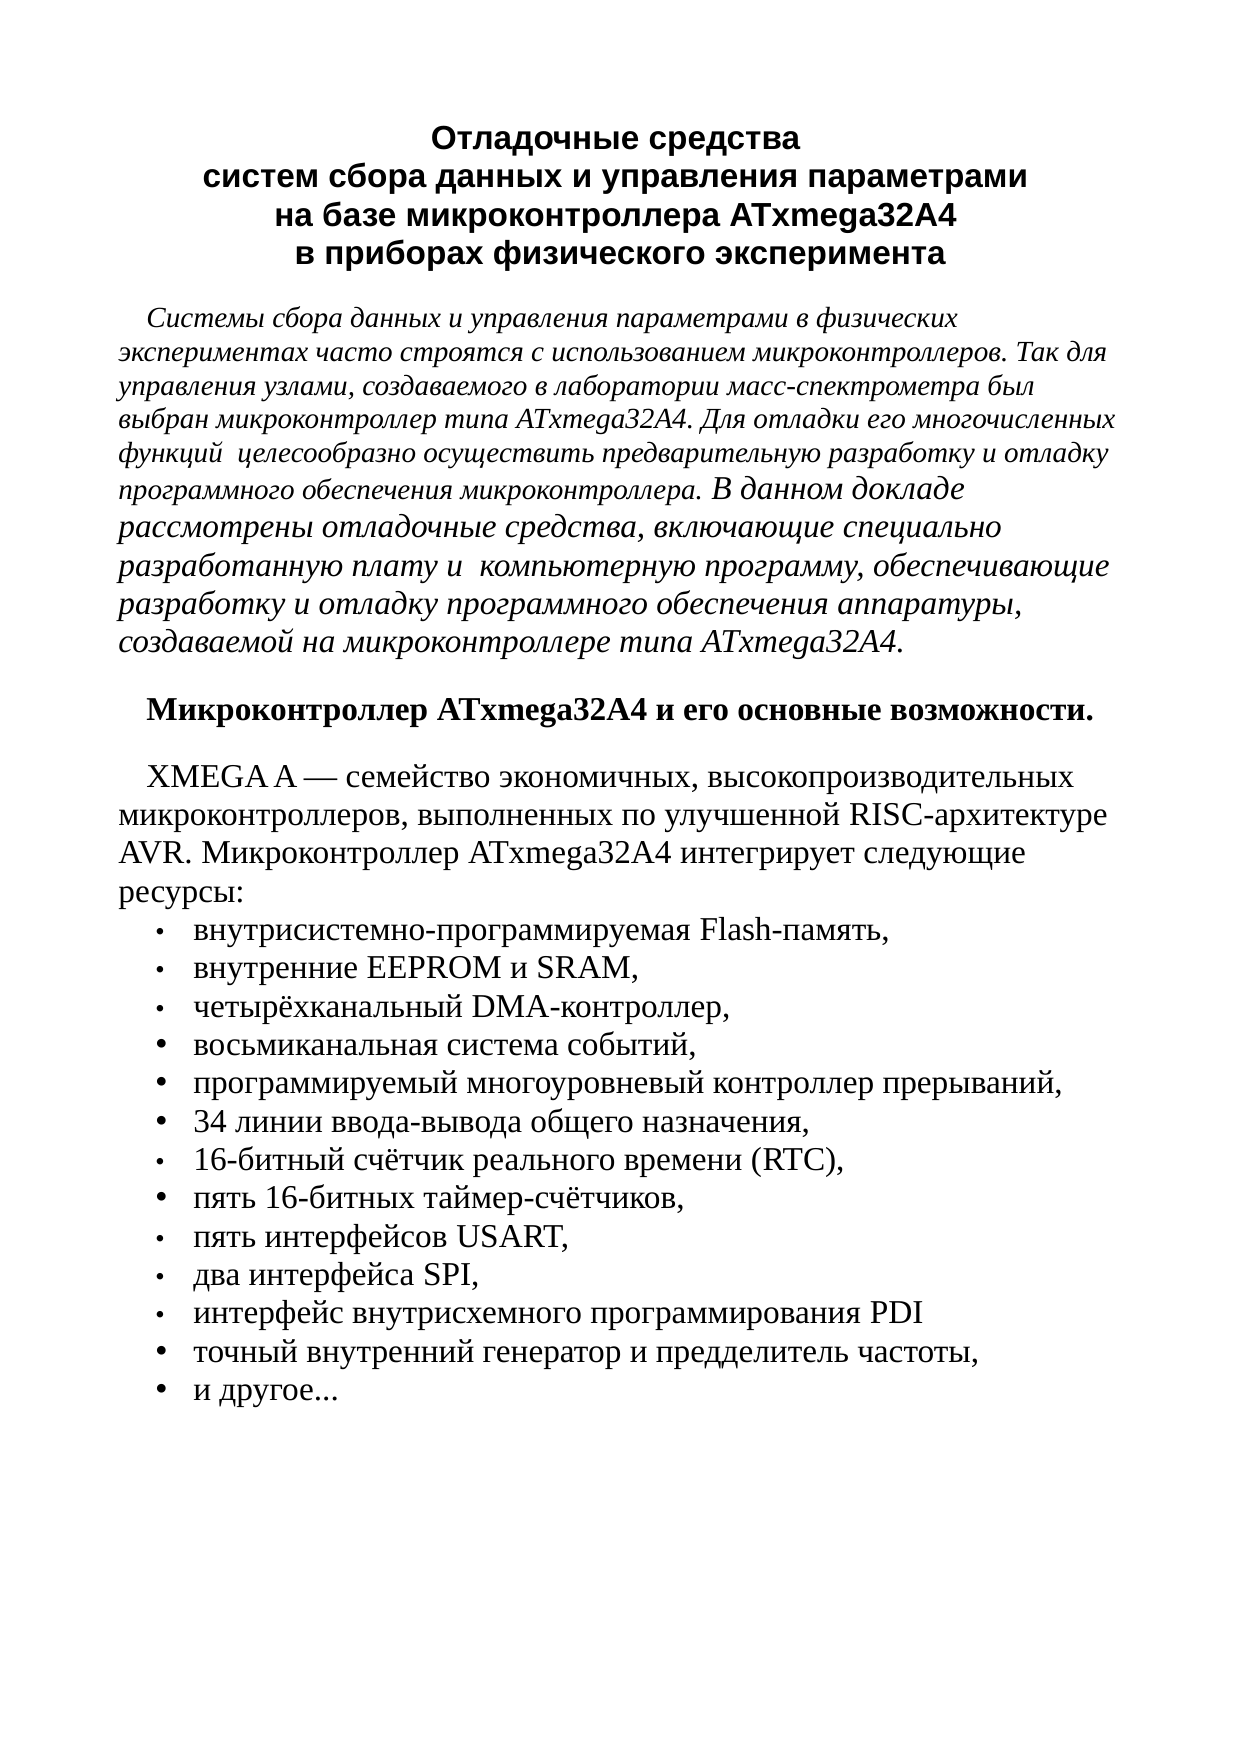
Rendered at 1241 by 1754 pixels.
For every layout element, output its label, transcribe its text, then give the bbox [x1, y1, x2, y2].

list интерфейс внутрисхемного программирования PDI [156, 1292, 1122, 1331]
list 34 линии ввода-вывода общего назначения, [156, 1101, 1122, 1139]
list четырёхканальный DMA-контроллер, [156, 986, 1122, 1024]
list программируемый многоуровневый контроллер прерываний, [156, 1062, 1122, 1101]
text XMEGA A — семейство экономичных, высокопроизводительных микроконтроллеров, выполненных по улучшенной RISC-архитектуре AVR. Микроконтроллер ATxmega32A4 интегрирует следующие ресурсы: [118, 756, 1122, 909]
list пять 16-битных таймер-счётчиков, [156, 1177, 1122, 1216]
text Системы сбора данных и управления параметрами в физических экспериментах часто строятся с использованием микроконтроллеров. Так для управления узлами, создаваемого в лаборатории масс-спектрометра был выбран микроконтроллер типа ATxmega32A4. Для отладки его многочисленных функций целесообразно осуществить предварительную разработку и отладку программного обеспечения микроконтроллера. В данном докладе рассмотрены отладочные средства, включающие специально разработанную плату и компьютерную программу, обеспечивающие разработку и отладку программного обеспечения аппаратуры, создаваемой на микроконтроллере типа ATxmega32A4. [118, 301, 1122, 660]
list внутрисистемно-программируемая Flash-память, [156, 909, 1122, 947]
subtitle на базе микроконтроллера ATxmega32A4 [118, 195, 1122, 233]
list два интерфейса SPI, [156, 1254, 1122, 1292]
list восьмиканальная система событий, [156, 1024, 1122, 1062]
list 16-битный счётчик реального времени (RTC), [156, 1139, 1122, 1177]
subtitle Отладочные средства [118, 118, 1122, 157]
list внутренние EEPROM и SRAM, [156, 947, 1122, 986]
list точный внутренний генератор и предделитель частоты, [156, 1331, 1122, 1369]
text Микроконтроллер ATxmega32A4 и его основные возможности. [118, 689, 1122, 727]
list и другое... [156, 1369, 1122, 1407]
list пять интерфейсов USART, [156, 1216, 1122, 1254]
subtitle в приборах физического эксперимента [118, 233, 1122, 272]
subtitle систем сбора данных и управления параметрами [118, 157, 1122, 195]
